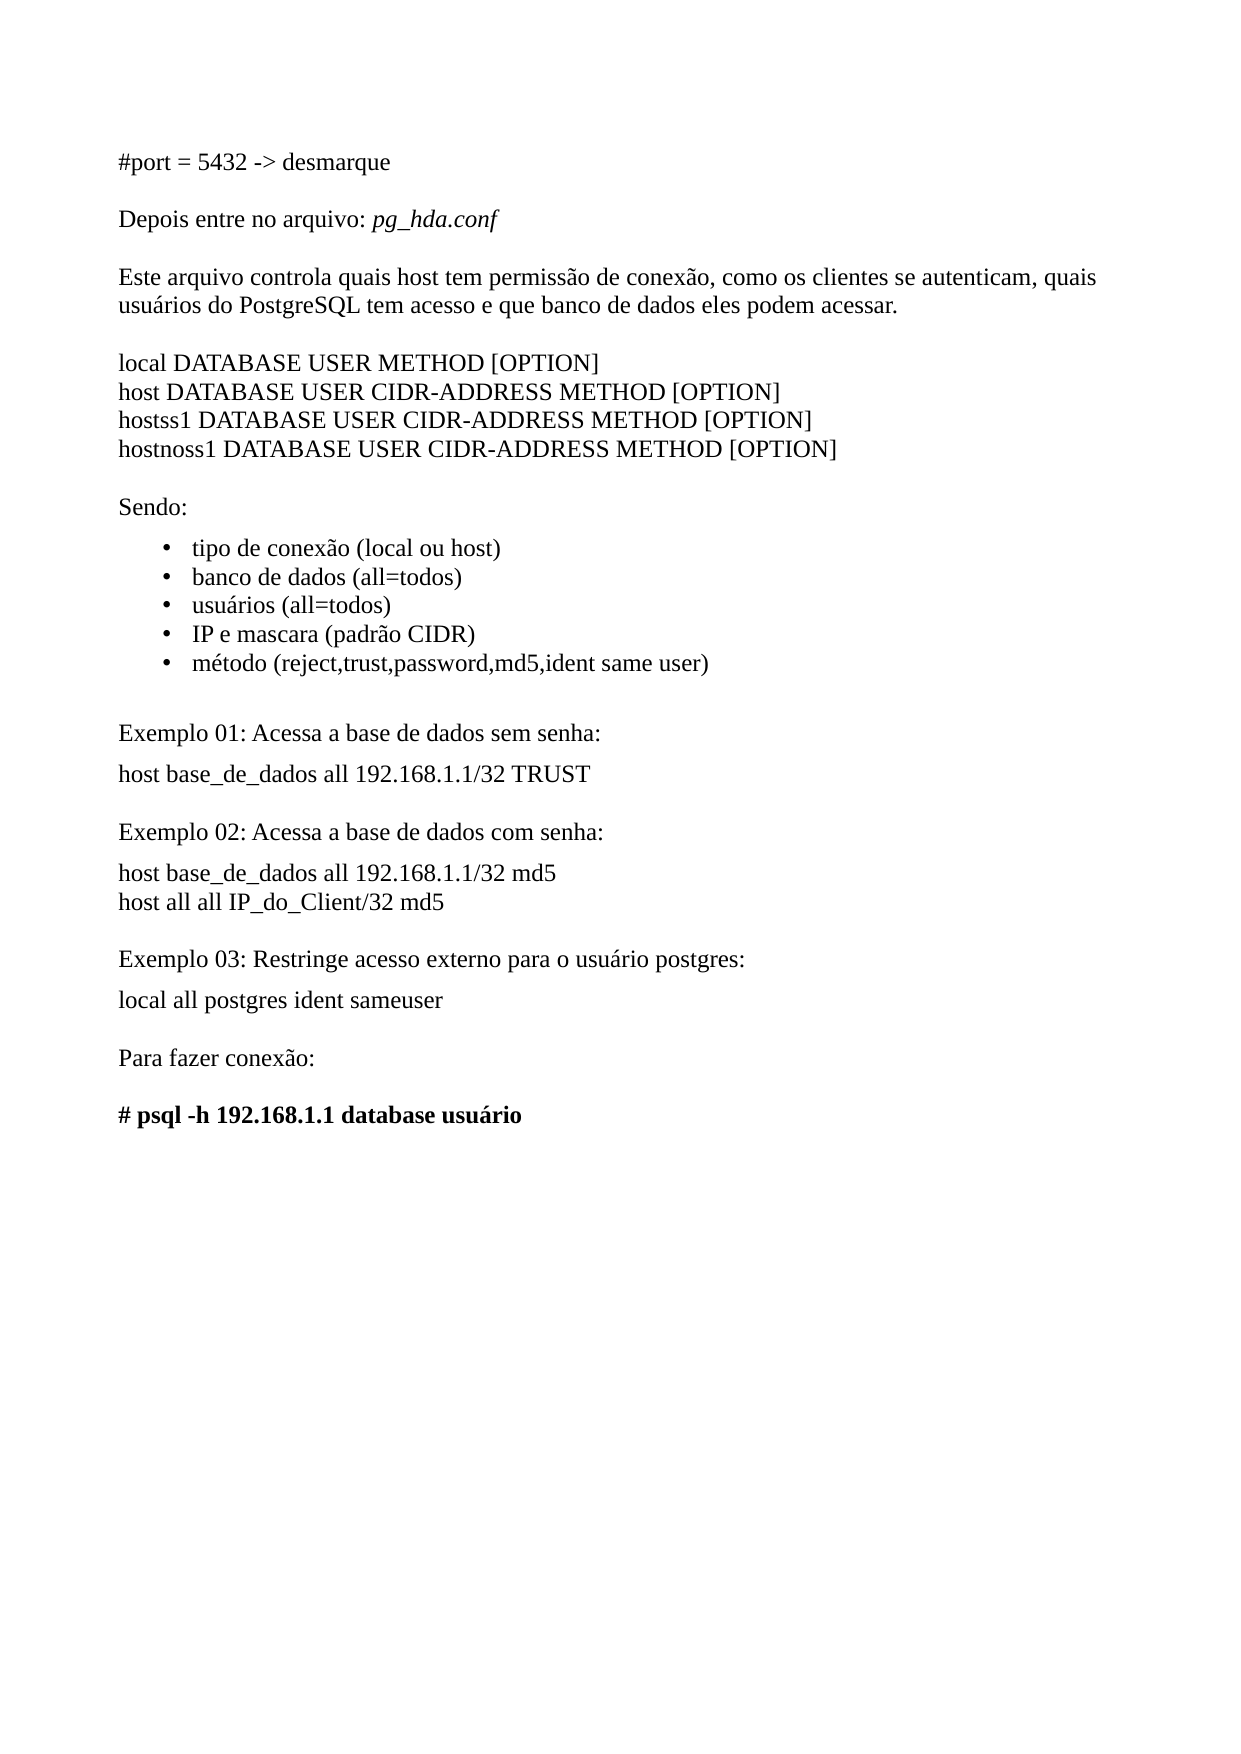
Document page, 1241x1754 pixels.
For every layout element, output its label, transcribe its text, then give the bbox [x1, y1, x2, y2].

list banco de dados (all=todos) [162, 562, 1122, 591]
text #port = 5432 -> desmarque Depois entre no arquivo: pg_hda.conf Este arquivo controla quais host tem permissão de conexão, como os clientes se autenticam, quais usuários do PostgreSQL tem acesso e que banco de dados eles podem acessar. local DATABASE USER METHOD [OPTION] host DATABASE USER CIDR-ADDRESS METHOD [OPTION] hostss1 DATABASE USER CIDR-ADDRESS METHOD [OPTION] hostnoss1 DATABASE USER CIDR-ADDRESS METHOD [OPTION] Sendo: [118, 118, 1122, 521]
text Exemplo 03: Restringe acesso externo para o usuário postgres: [118, 916, 1122, 973]
text local all postgres ident sameuser [118, 986, 1122, 1014]
list método (reject,trust,password,md5,ident same user) [162, 648, 1122, 677]
text Para fazer conexão: # psql -h 192.168.1.1 database usuário [118, 1014, 1122, 1129]
list usuários (all=todos) [162, 591, 1122, 619]
text Exemplo 01: Acessa a base de dados sem senha: [118, 689, 1122, 747]
text host base_de_dados all 192.168.1.1/32 md5 host all all IP_do_Client/32 md5 [118, 858, 1122, 916]
text Exemplo 02: Acessa a base de dados com senha: [118, 788, 1122, 846]
list tipo de conexão (local ou host) [162, 533, 1122, 562]
list IP e mascara (padrão CIDR) [162, 619, 1122, 648]
text host base_de_dados all 192.168.1.1/32 TRUST [118, 759, 1122, 788]
